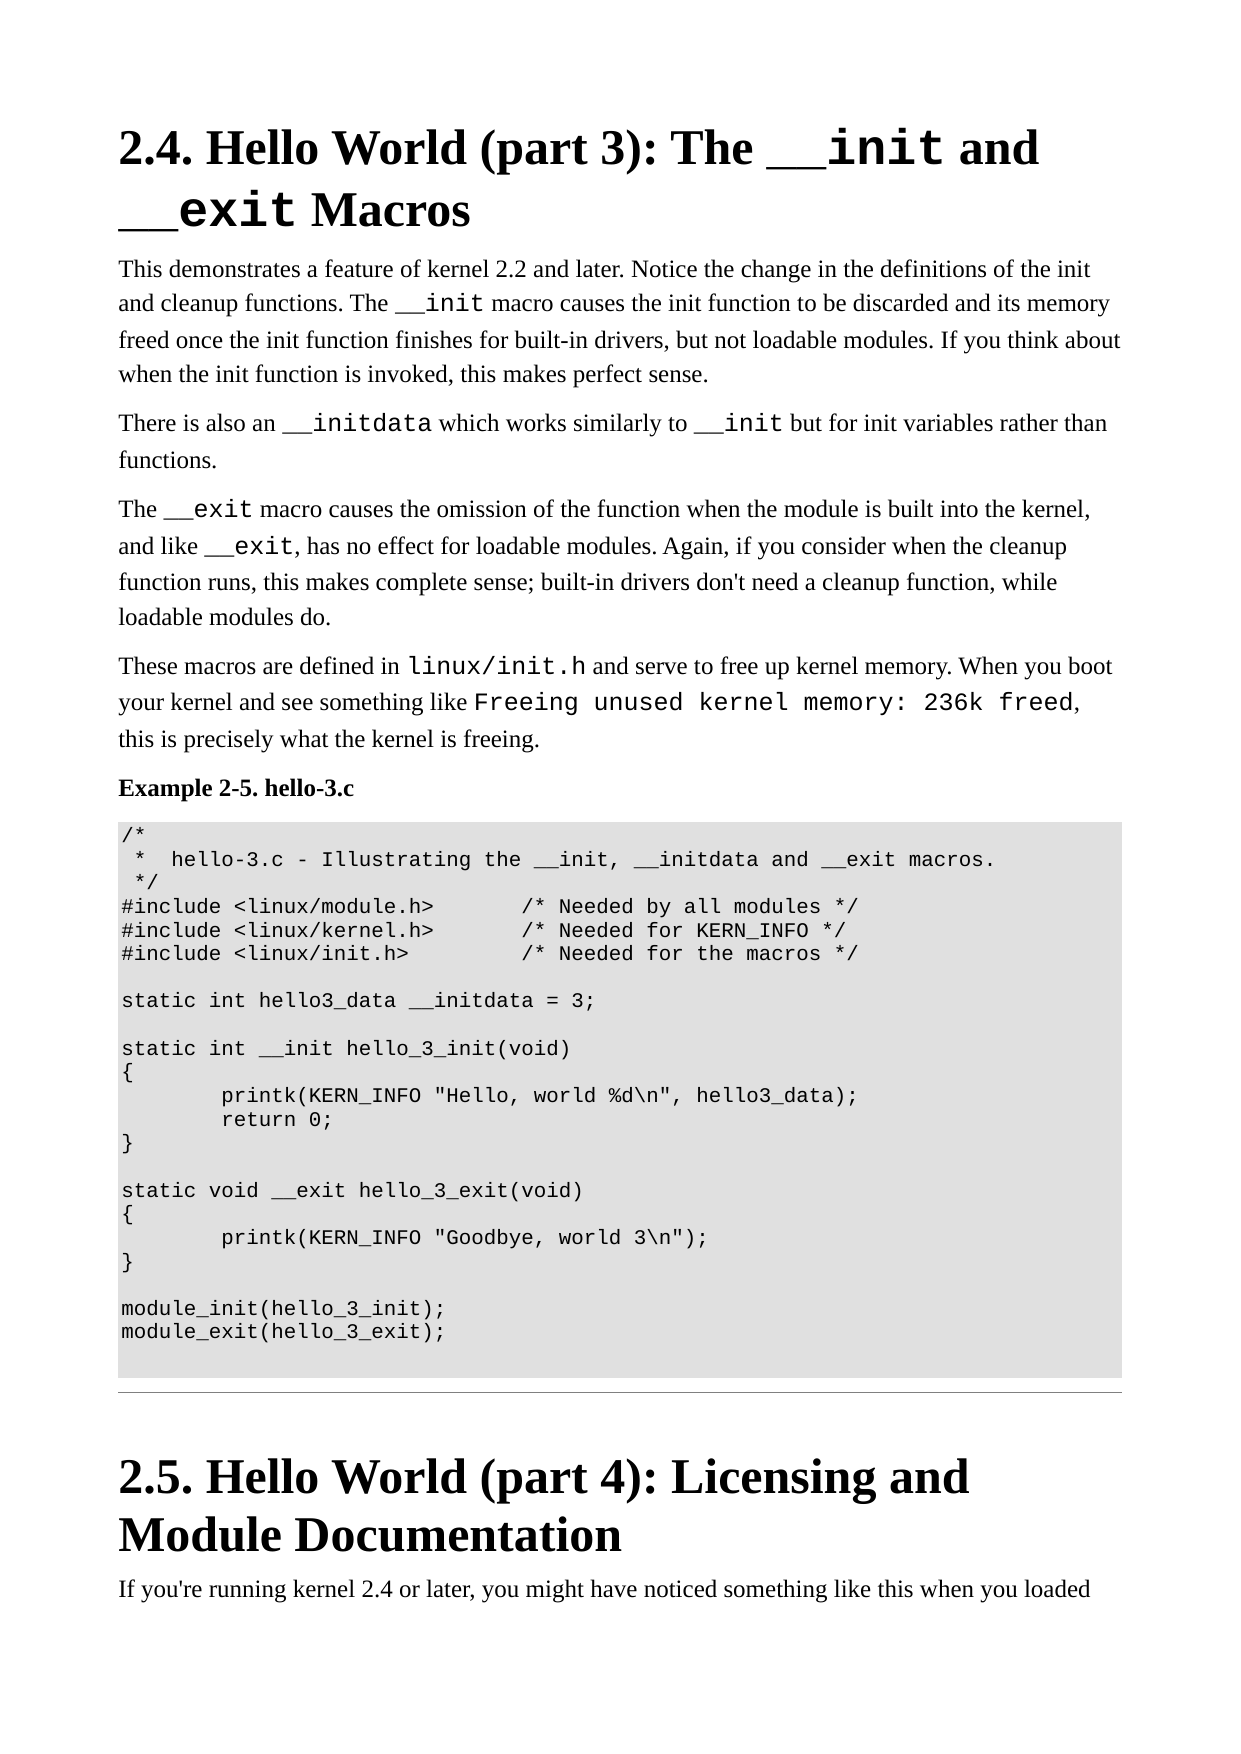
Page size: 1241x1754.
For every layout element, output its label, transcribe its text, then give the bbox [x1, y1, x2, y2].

text There is also an __initdata which works similarly to __init but for init variables rather than functions. [118, 408, 1122, 474]
text This demonstrates a feature of kernel 2.2 and later. Notice the change in the definitions of the init and cleanup functions. The __init macro causes the init function to be discarded and its memory freed once the init function finishes for built-in drivers, but not loadable modules. If you think about when the init function is invoked, this makes perfect sense. [118, 254, 1122, 388]
text Example 2-5. hello-3.c [118, 773, 1122, 802]
text The __exit macro causes the omission of the function when the module is built into the kernel, and like __exit, has no effect for loadable modules. Again, if you consider when the cleanup function runs, this makes complete sense; built-in drivers don't need a cleanup function, while loadable modules do. [118, 494, 1122, 631]
text These macros are defined in linux/init.h and serve to free up kernel memory. When you boot your kernel and see something like Freeing unused kernel memory: 236k freed, this is precisely what the kernel is freeing. [118, 651, 1122, 753]
text If you're running kernel 2.4 or later, you might have noticed something like this when you loaded [118, 1574, 1122, 1603]
subtitle 2.5. Hello World (part 4): Licensing and Module Documentation [118, 1447, 1122, 1562]
subtitle 2.4. Hello World (part 3): The __init and __exit Macros [118, 118, 1122, 241]
table_header /* * hello-3.c - Illustrating the __init, __initdata and __exit macros. */ #include <linux/module.h> /* Needed by all modules */ #include <linux/kernel.h> /* Needed for KERN_INFO */ #include <linux/init.h> /* Needed for the macros */ static int hello3_data __initdata = 3; static int __init hello_3_init(void) { printk(KERN_INFO "Hello, world %d\n", hello3_data); return 0; } static void __exit hello_3_exit(void) { printk(KERN_INFO "Goodbye, world 3\n"); } module_init(hello_3_init); module_exit(hello_3_exit); [118, 822, 1122, 1378]
